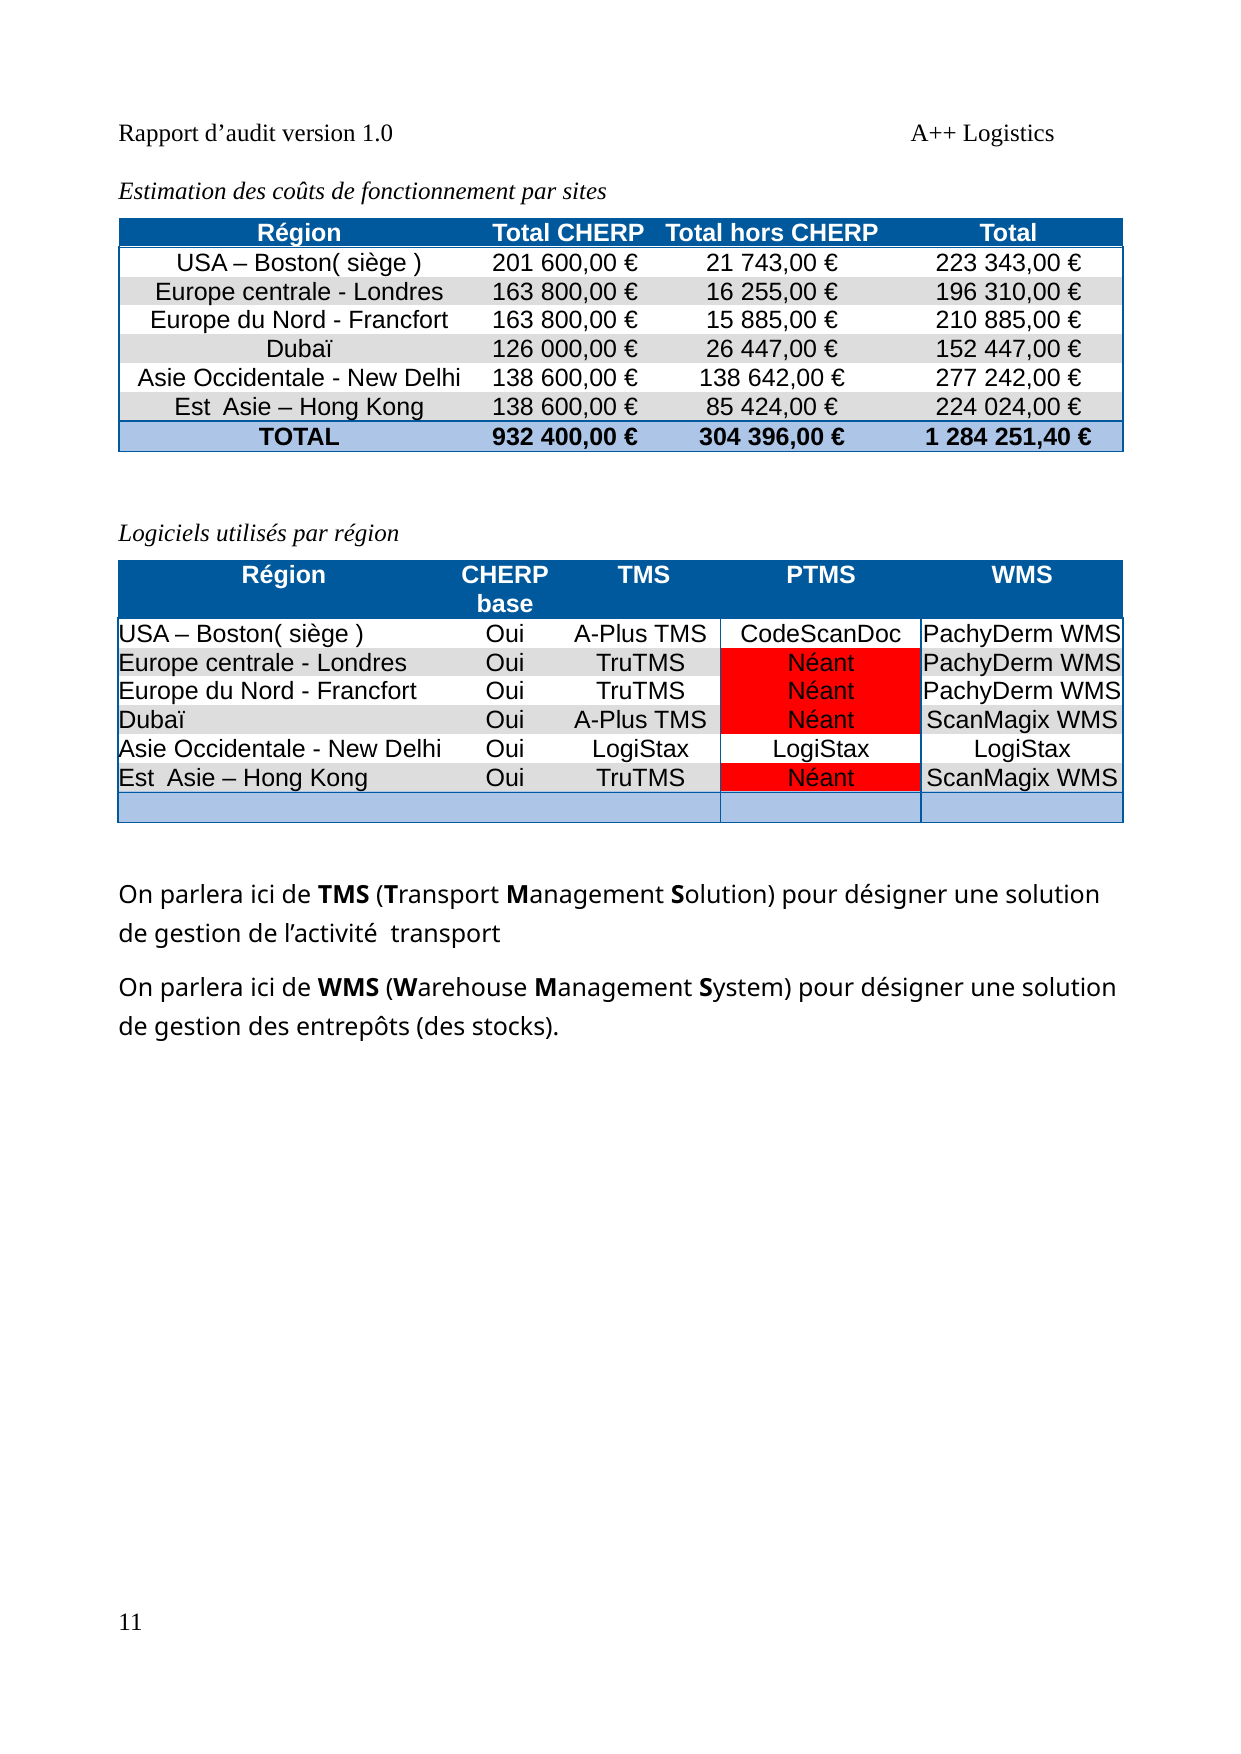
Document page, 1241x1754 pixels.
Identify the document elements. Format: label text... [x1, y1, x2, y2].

table_cell Europe centrale - Londres [119, 648, 449, 676]
table_cell Asie Occidentale - New Delhi [119, 734, 449, 763]
table_cell CodeScanDoc [721, 619, 920, 648]
table_cell Europe du Nord - Francfort [120, 305, 480, 334]
table_cell 277 242,00 € [894, 363, 1122, 392]
table_cell USA – Boston( siège ) [120, 248, 480, 277]
table_cell Néant [721, 648, 920, 676]
table_cell 210 885,00 € [894, 305, 1122, 334]
table_cell 126 000,00 € [480, 334, 650, 363]
table_cell Oui [449, 705, 560, 734]
table_cell [119, 793, 449, 822]
table_cell Néant [721, 676, 920, 705]
table_cell Oui [449, 734, 560, 763]
table_cell Néant [721, 763, 920, 791]
table_cell 15 885,00 € [650, 305, 894, 334]
table_cell 201 600,00 € [480, 248, 650, 277]
table_cell A-Plus TMS [560, 705, 720, 734]
table_cell 1 284 251,40 € [894, 422, 1122, 451]
text On parlera ici de WMS (Warehouse Management System) pour désigner une solution de gestion des entrepôts (des stocks). [118, 970, 1122, 1043]
table_cell [721, 793, 920, 822]
table_cell Oui [449, 763, 560, 791]
table_cell 26 447,00 € [650, 334, 894, 363]
table_cell Est Asie – Hong Kong [119, 763, 449, 791]
table_cell 138 600,00 € [480, 392, 650, 420]
table_cell USA – Boston( siège ) [119, 619, 449, 648]
table_cell Europe centrale - Londres [120, 277, 480, 305]
table_cell 21 743,00 € [650, 248, 894, 277]
table_cell [449, 793, 560, 822]
table_cell A-Plus TMS [560, 619, 720, 648]
table_cell TruTMS [560, 676, 720, 705]
text Estimation des coûts de fonctionnement par sites [118, 176, 1122, 205]
table_cell Oui [449, 676, 560, 705]
table_cell LogiStax [721, 734, 920, 763]
table_header Total CHERP [480, 218, 650, 246]
table_cell Est Asie – Hong Kong [120, 392, 480, 420]
table_cell Dubaï [120, 334, 480, 363]
table_cell 163 800,00 € [480, 305, 650, 334]
table_cell 223 343,00 € [894, 248, 1122, 277]
table_cell [560, 793, 720, 822]
table_cell TruTMS [560, 648, 720, 676]
table_cell 138 642,00 € [650, 363, 894, 392]
table_header TMS [560, 560, 720, 617]
table_header Région [118, 560, 449, 617]
table_cell Néant [721, 705, 920, 734]
table_cell Oui [449, 648, 560, 676]
table_header Total [894, 218, 1123, 246]
table_cell 138 600,00 € [480, 363, 650, 392]
table_cell 196 310,00 € [894, 277, 1122, 305]
table_cell PachyDerm WMS [922, 676, 1122, 705]
table_cell ScanMagix WMS [922, 705, 1122, 734]
table_cell [922, 793, 1122, 822]
table_cell 224 024,00 € [894, 392, 1122, 420]
table_header Région [119, 218, 480, 246]
table_cell 85 424,00 € [650, 392, 894, 420]
text Logiciels utilisés par région [118, 518, 1122, 547]
table_header CHERP base [449, 560, 560, 617]
table_cell LogiStax [922, 734, 1122, 763]
table_cell ScanMagix WMS [922, 763, 1122, 791]
table_header Total hors CHERP [650, 218, 894, 246]
table_cell 304 396,00 € [650, 422, 894, 451]
table_cell 163 800,00 € [480, 277, 650, 305]
text On parlera ici de TMS (Transport Management Solution) pour désigner une solution de gestion de l’activité transport [118, 877, 1122, 950]
table_header WMS [921, 560, 1123, 617]
table_cell PachyDerm WMS [922, 619, 1122, 648]
table_cell Europe du Nord - Francfort [119, 676, 449, 705]
table_cell 932 400,00 € [480, 422, 650, 451]
table_cell 152 447,00 € [894, 334, 1122, 363]
table_cell Oui [449, 619, 560, 648]
table_cell 16 255,00 € [650, 277, 894, 305]
table_cell PachyDerm WMS [922, 648, 1122, 676]
table_cell LogiStax [560, 734, 720, 763]
table_cell TOTAL [120, 422, 480, 451]
table_cell Asie Occidentale - New Delhi [120, 363, 480, 392]
table_cell Dubaï [119, 705, 449, 734]
table_header PTMS [720, 560, 921, 617]
table_cell TruTMS [560, 763, 720, 791]
